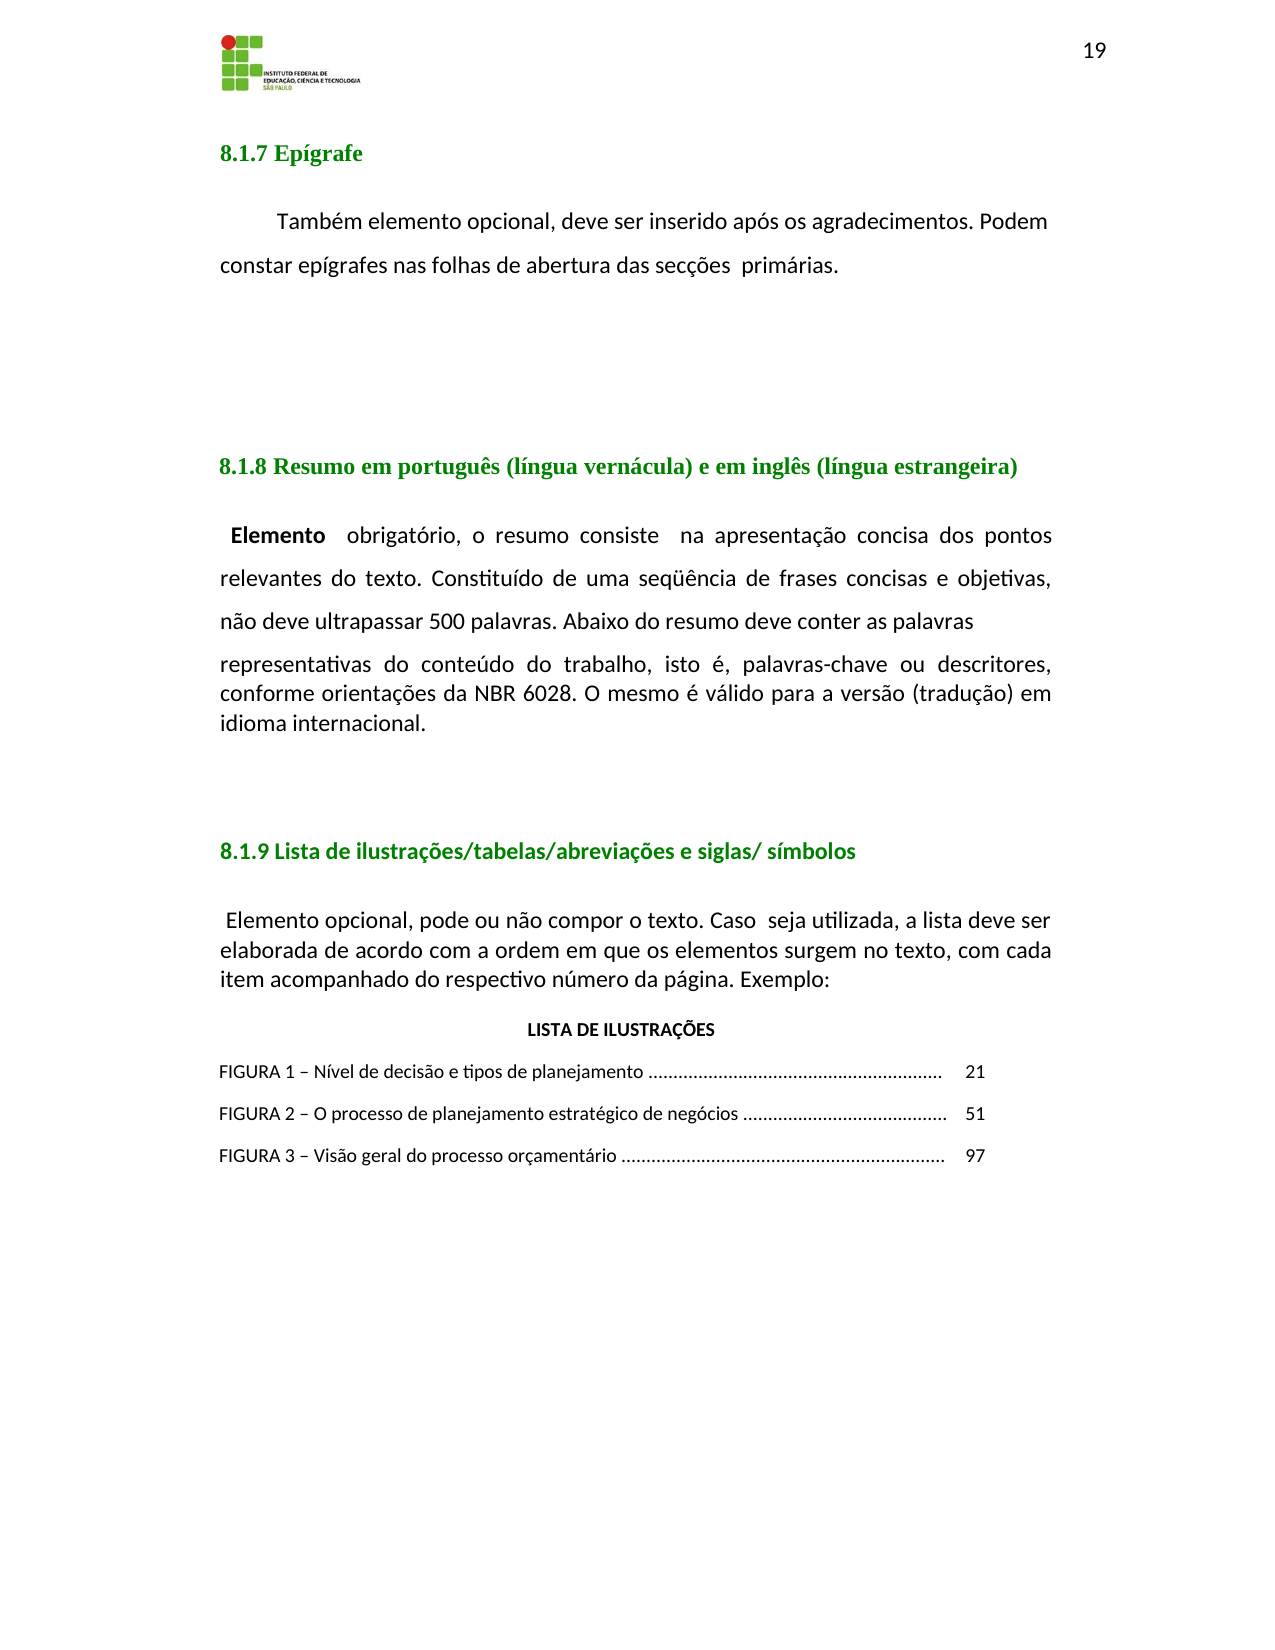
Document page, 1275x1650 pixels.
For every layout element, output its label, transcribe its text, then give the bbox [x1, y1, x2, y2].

text Também elemento opcional, deve ser inserido após os agradecimentos. Podem [219, 206, 1054, 235]
text Elemento obrigatório, o resumo consiste na apresentação concisa dos pontos relevantes do texto. Constituído de uma seqüência de frases concisas e objetivas, não deve ultrapassar 500 palavras. Abaixo do resumo deve conter as palavras [220, 520, 1053, 635]
subtitle 8.1.8 Resumo em português (língua vernácula) e em inglês (língua estrangeira) [219, 452, 1054, 479]
subtitle 8.1.7 Epígrafe [220, 138, 1054, 166]
text 8.1.9 Lista de ilustrações/tabelas/abreviações e siglas/ símbolos [220, 836, 1054, 865]
text representativas do conteúdo do trabalho, isto é, palavras-chave ou descritores, conforme orientações da NBR 6028. O mesmo é válido para a versão (tradução) em idioma internacional. [220, 649, 1053, 737]
text LISTA DE ILUSTRAÇÕES [221, 1017, 1022, 1041]
text Elemento opcional, pode ou não compor o texto. Caso seja utilizada, a lista deve ser elaborada de acordo com a ordem em que os elementos surgem no texto, com cada item acompanhado do respectivo número da página. Exemplo: [220, 905, 1053, 993]
text FIGURA 1 – Nível de decisão e tipos de planejamento ........................................................... 21 [219, 1059, 1054, 1083]
text FIGURA 2 – O processo de planejamento estratégico de negócios ......................................... 51 [219, 1101, 1054, 1125]
text FIGURA 3 – Visão geral do processo orçamentário ................................................................. 97 [219, 1143, 1054, 1167]
text constar epígrafes nas folhas de abertura das secções primárias. [220, 250, 1053, 279]
picture [220, 35, 362, 92]
